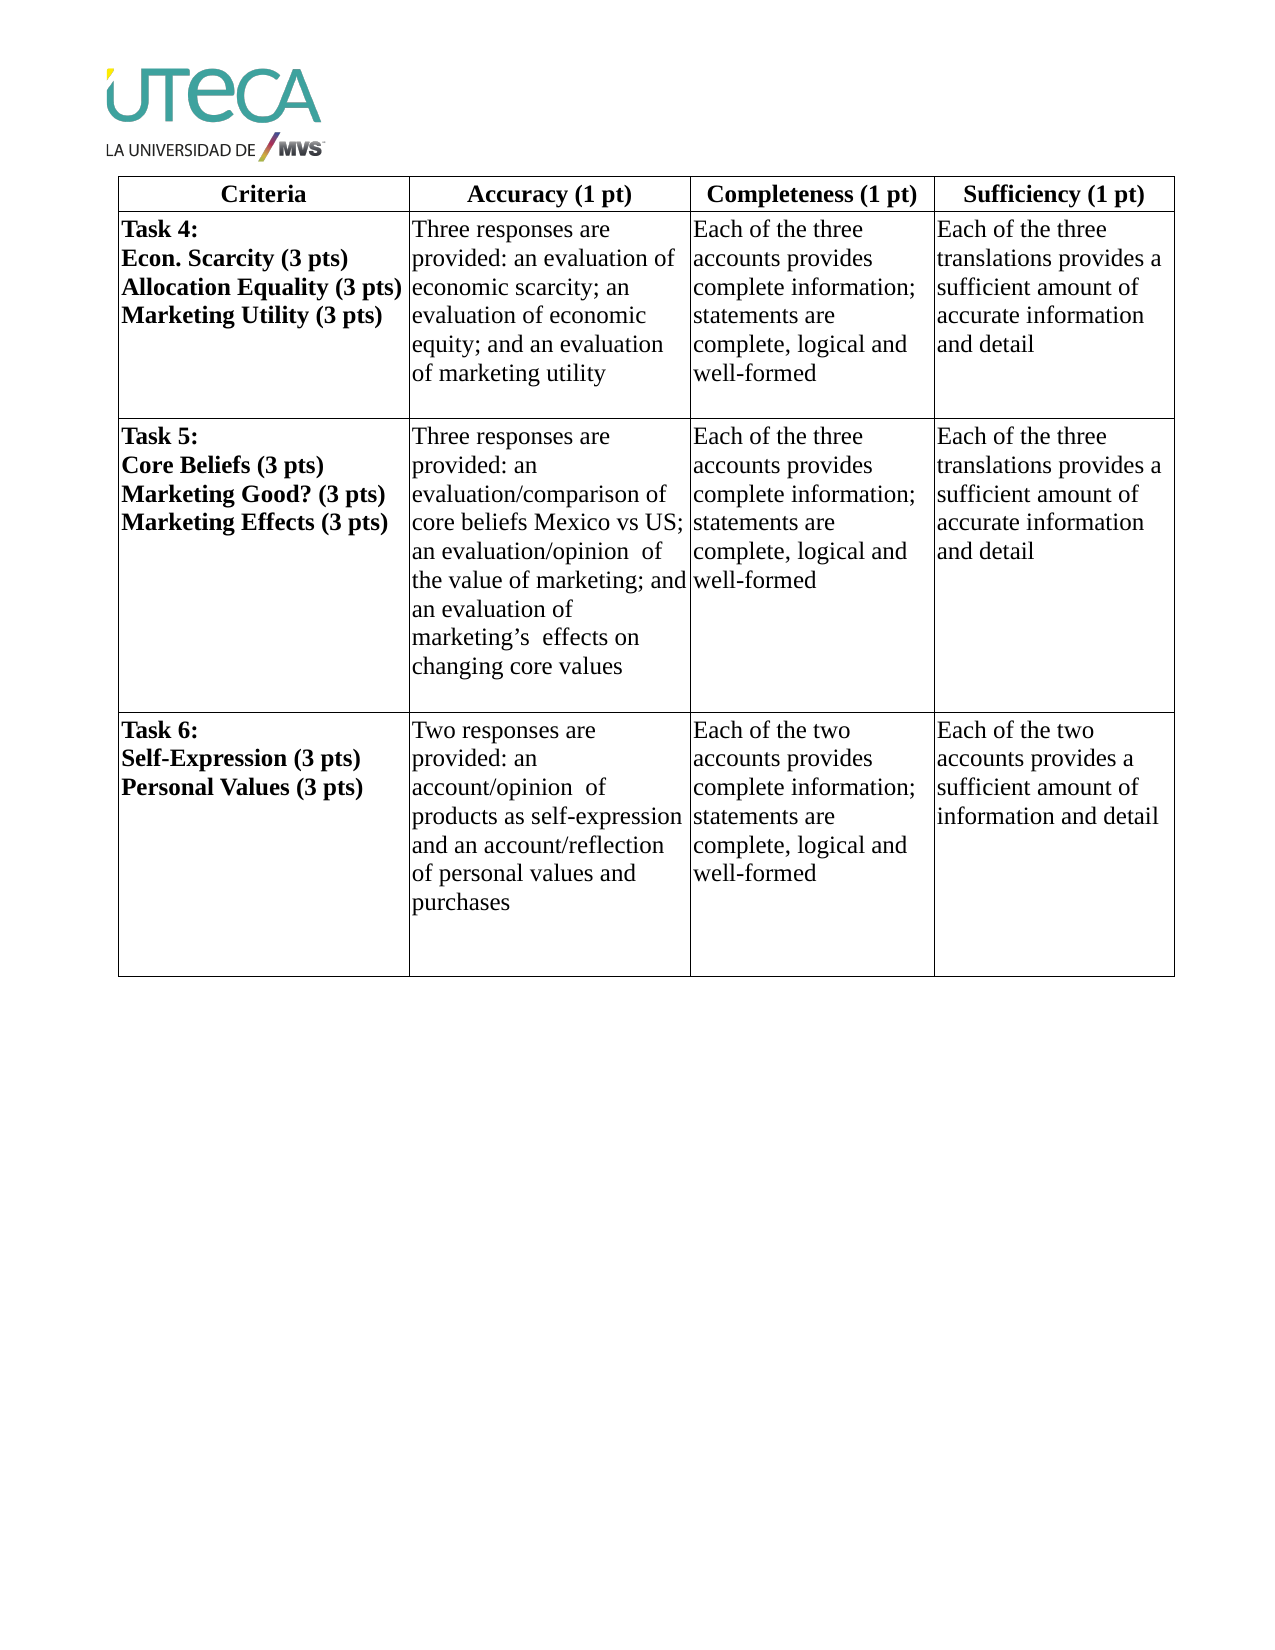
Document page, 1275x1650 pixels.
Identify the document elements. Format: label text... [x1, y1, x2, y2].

table_cell Each of the two accounts provides complete information; statements are complete, logical and well-formed [691, 713, 934, 976]
table_header Completeness (1 pt) [691, 177, 934, 211]
table_cell Each of the three accounts provides complete information; statements are complete, logical and well-formed [691, 212, 934, 418]
table_cell Task 4: Econ. Scarcity (3 pts) Allocation Equality (3 pts) Marketing Utility (3 pts) [119, 212, 409, 418]
table_cell Each of the three translations provides a sufficient amount of accurate information and detail [935, 212, 1174, 418]
table_header Sufficiency (1 pt) [935, 177, 1174, 211]
picture [104, 64, 328, 166]
table_cell Each of the two accounts provides a sufficient amount of information and detail [935, 713, 1174, 976]
table_header Accuracy (1 pt) [410, 177, 690, 211]
table_cell Task 5: Core Beliefs (3 pts) Marketing Good? (3 pts) Marketing Effects (3 pts) [119, 419, 409, 712]
table_cell Two responses are provided: an account/opinion of products as self-expression and an account/reflection of personal values and purchases [410, 713, 690, 976]
table_cell Three responses are provided: an evaluation of economic scarcity; an evaluation of economic equity; and an evaluation of marketing utility [410, 212, 690, 418]
table_cell Three responses are provided: an evaluation/comparison of core beliefs Mexico vs US; an evaluation/opinion of the value of marketing; and an evaluation of marketing’s effects on changing core values [410, 419, 690, 712]
table_cell Task 6: Self-Expression (3 pts) Personal Values (3 pts) [119, 713, 409, 976]
table_header Criteria [119, 177, 409, 211]
table_cell Each of the three translations provides a sufficient amount of accurate information and detail [935, 419, 1174, 712]
table_cell Each of the three accounts provides complete information; statements are complete, logical and well-formed [691, 419, 934, 712]
